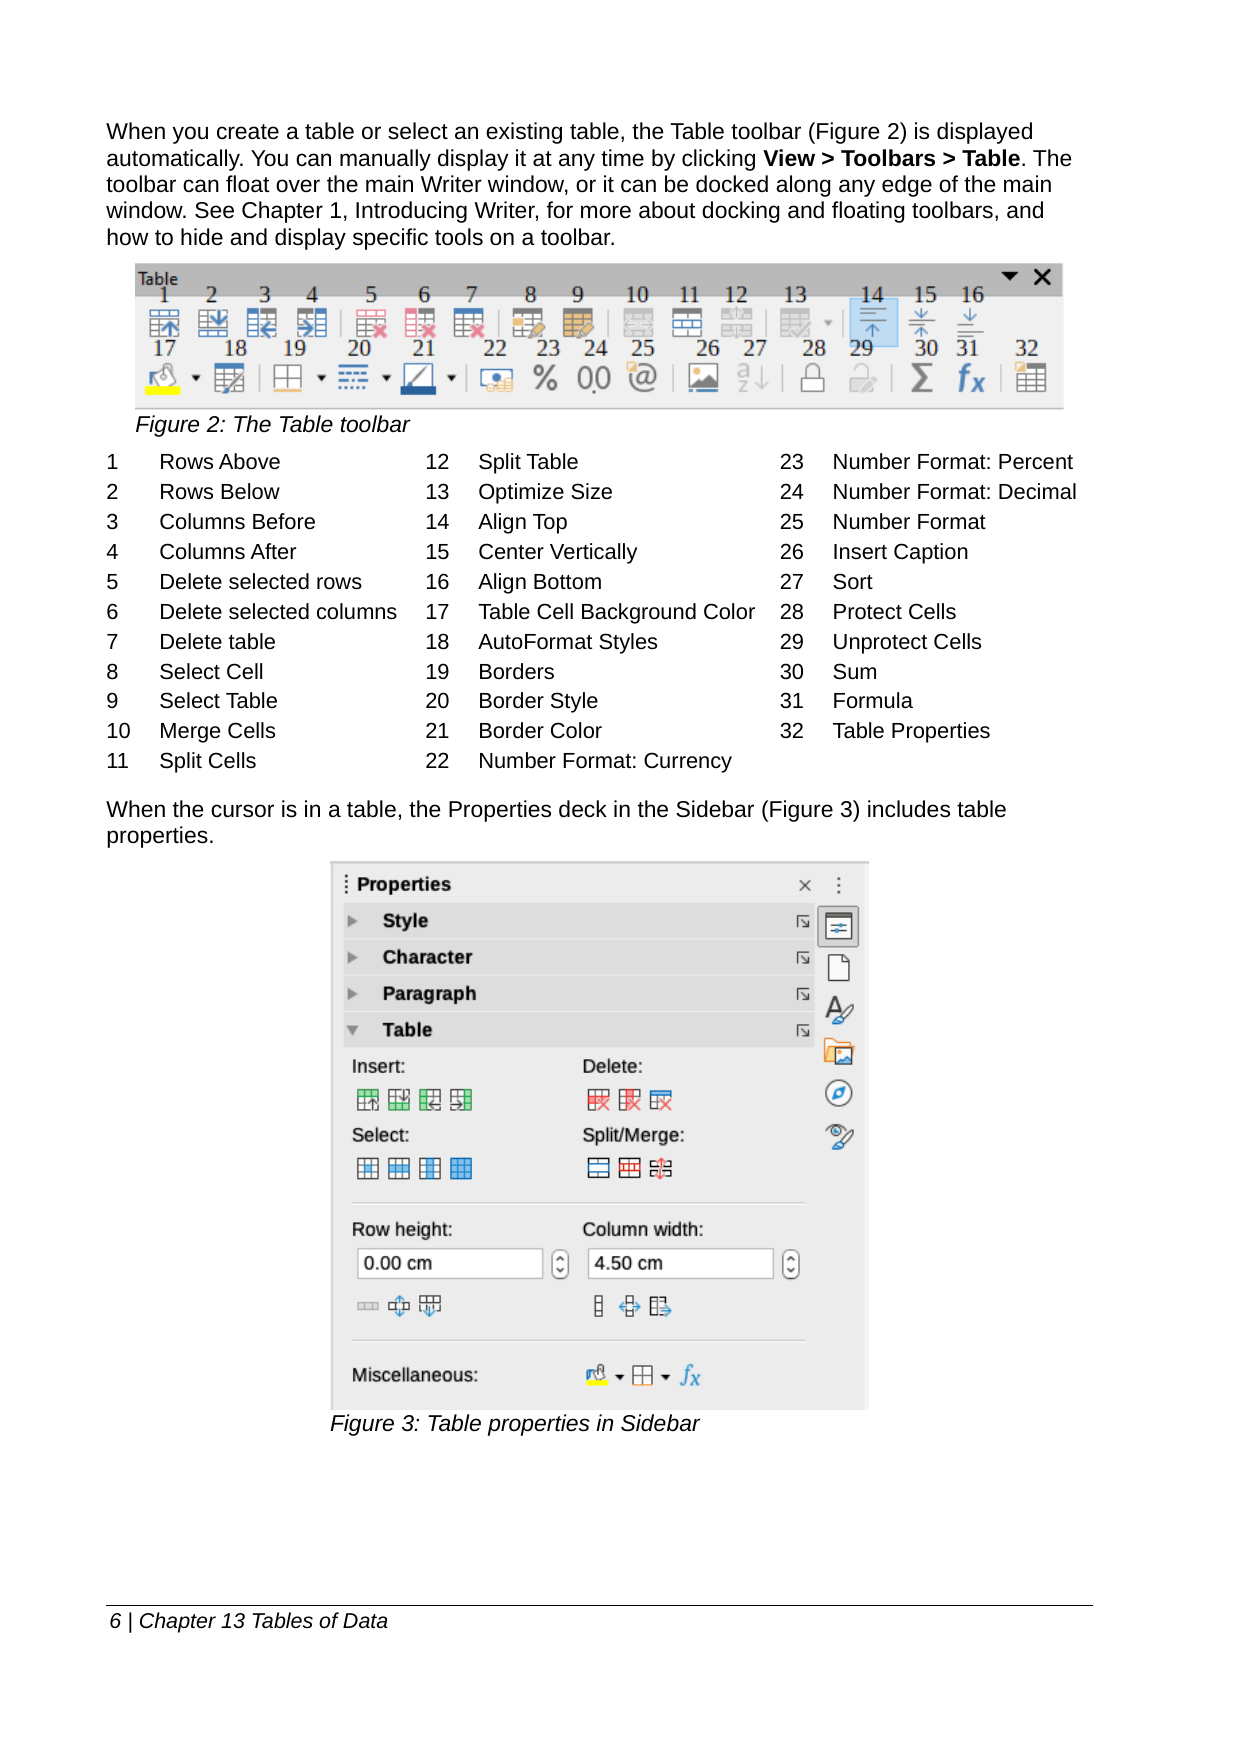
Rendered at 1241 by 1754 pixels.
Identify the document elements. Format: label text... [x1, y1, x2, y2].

table_cell 15 [414, 539, 466, 569]
table_header 23 [768, 449, 821, 479]
table_header 1 [106, 449, 147, 479]
table_cell Unprotect Cells [821, 629, 1093, 658]
table_cell Split Cells [148, 748, 413, 778]
table_cell Delete selected columns [148, 599, 413, 629]
table_cell 30 [768, 659, 821, 688]
table_cell [768, 748, 821, 778]
table_cell Delete selected rows [148, 569, 413, 599]
table_cell 16 [414, 569, 466, 599]
table_cell Number Format: Decimal [821, 479, 1093, 509]
text Figure 3: Table properties in Sidebar [330, 1410, 869, 1436]
table_cell Border Color [466, 718, 768, 748]
picture [135, 262, 1064, 411]
table_header Rows Above [148, 449, 413, 479]
table_cell Insert Caption [821, 539, 1093, 569]
table_cell 14 [414, 509, 466, 539]
table_cell Borders [466, 659, 768, 688]
table_header 12 [414, 449, 466, 479]
table_cell Sort [821, 569, 1093, 599]
table_cell 8 [106, 659, 147, 688]
table_cell 27 [768, 569, 821, 599]
table_cell Number Format [821, 509, 1093, 539]
table_cell 32 [768, 718, 821, 748]
table_cell Optimize Size [466, 479, 768, 509]
table_cell Formula [821, 689, 1093, 718]
table_cell 25 [768, 509, 821, 539]
table_cell 6 [106, 599, 147, 629]
table_cell 18 [414, 629, 466, 658]
table_cell Align Bottom [466, 569, 768, 599]
table_cell 26 [768, 539, 821, 569]
table_cell Sum [821, 659, 1093, 688]
table_cell 20 [414, 689, 466, 718]
table_cell Table Properties [821, 718, 1093, 748]
table_cell 31 [768, 689, 821, 718]
table_cell 24 [768, 479, 821, 509]
table_cell Border Style [466, 689, 768, 718]
table_cell 5 [106, 569, 147, 599]
table_cell Select Cell [148, 659, 413, 688]
table_cell 17 [414, 599, 466, 629]
table_cell Number Format: Currency [466, 748, 768, 778]
table_cell Merge Cells [148, 718, 413, 748]
table_cell Protect Cells [821, 599, 1093, 629]
text When you create a table or select an existing table, the Table toolbar (Figure 2) is displayed automatically. You can manually display it at any time by clicking View > Toolbars > Table. The toolbar can float over the main Writer window, or it can be docked along any edge of the main window. See Chapter 1, Introducing Writer, for more about docking and floating toolbars, and how to hide and display specific tools on a toolbar. [106, 118, 1093, 250]
text When the cursor is in a table, the Properties deck in the Sidebar (Figure 3) includes table properties. [106, 796, 1093, 848]
table_cell Rows Below [148, 479, 413, 509]
table_cell Delete table [148, 629, 413, 658]
table_cell 7 [106, 629, 147, 658]
picture [329, 861, 870, 1410]
table_cell 4 [106, 539, 147, 569]
table_cell Center Vertically [466, 539, 768, 569]
text Figure 2: The Table toolbar [135, 411, 1064, 437]
table_cell 22 [414, 748, 466, 778]
table_cell 13 [414, 479, 466, 509]
table_cell 21 [414, 718, 466, 748]
table_cell 11 [106, 748, 147, 778]
table_cell 19 [414, 659, 466, 688]
table_cell [821, 748, 1093, 778]
table_cell 29 [768, 629, 821, 658]
table_cell 2 [106, 479, 147, 509]
table_cell Table Cell Background Color [466, 599, 768, 629]
table_header Split Table [466, 449, 768, 479]
table_cell 28 [768, 599, 821, 629]
table_cell 10 [106, 718, 147, 748]
table_cell AutoFormat Styles [466, 629, 768, 658]
table_cell Select Table [148, 689, 413, 718]
table_header Number Format: Percent [821, 449, 1093, 479]
table_cell 3 [106, 509, 147, 539]
table_cell Columns Before [148, 509, 413, 539]
table_cell Columns After [148, 539, 413, 569]
table_cell 9 [106, 689, 147, 718]
table_cell Align Top [466, 509, 768, 539]
